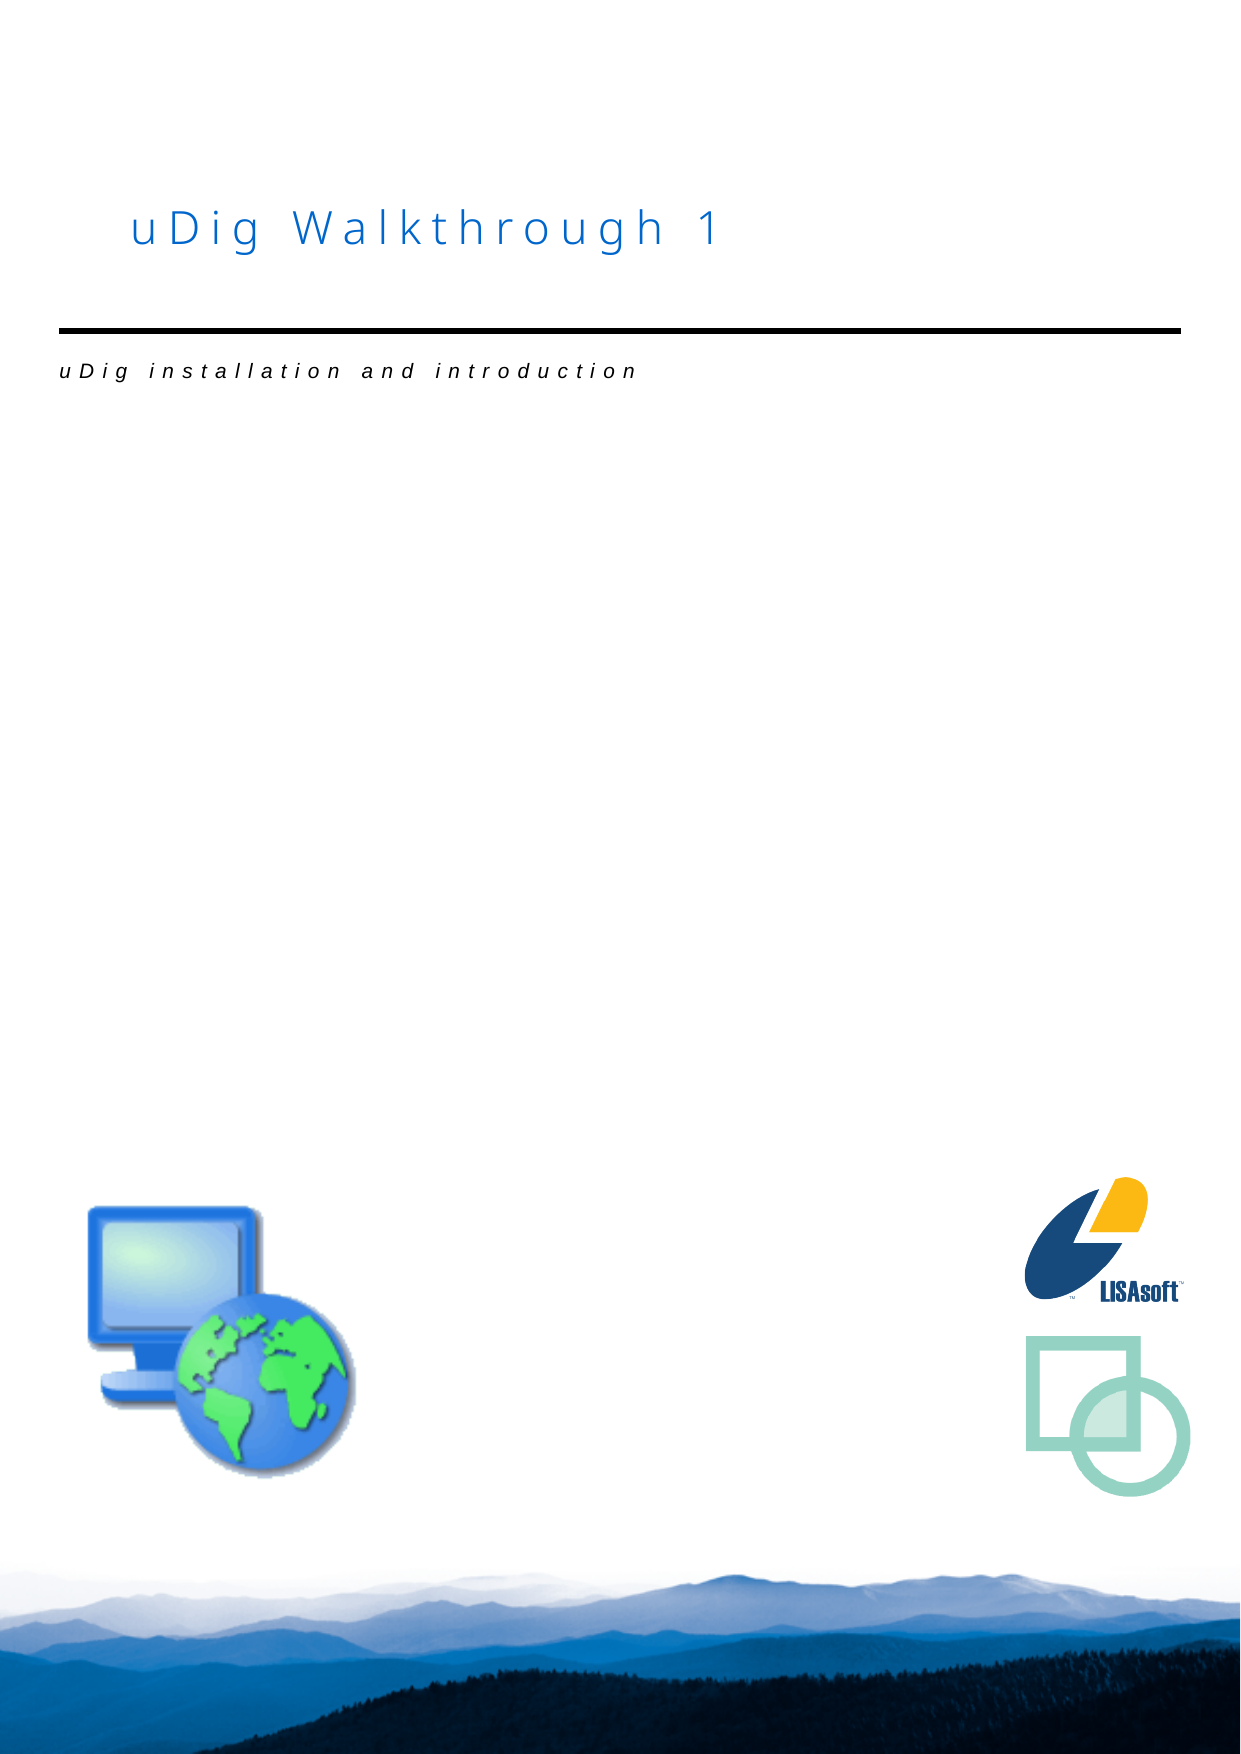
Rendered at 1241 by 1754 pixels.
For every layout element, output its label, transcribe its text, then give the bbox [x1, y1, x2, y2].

picture [0, 1510, 1241, 1754]
picture [1025, 1336, 1191, 1497]
picture [86, 1204, 361, 1488]
subtitle uDig installation and introduction [59, 358, 1181, 382]
title uDig Walkthrough 1 [59, 124, 1181, 328]
picture [1024, 1177, 1184, 1302]
